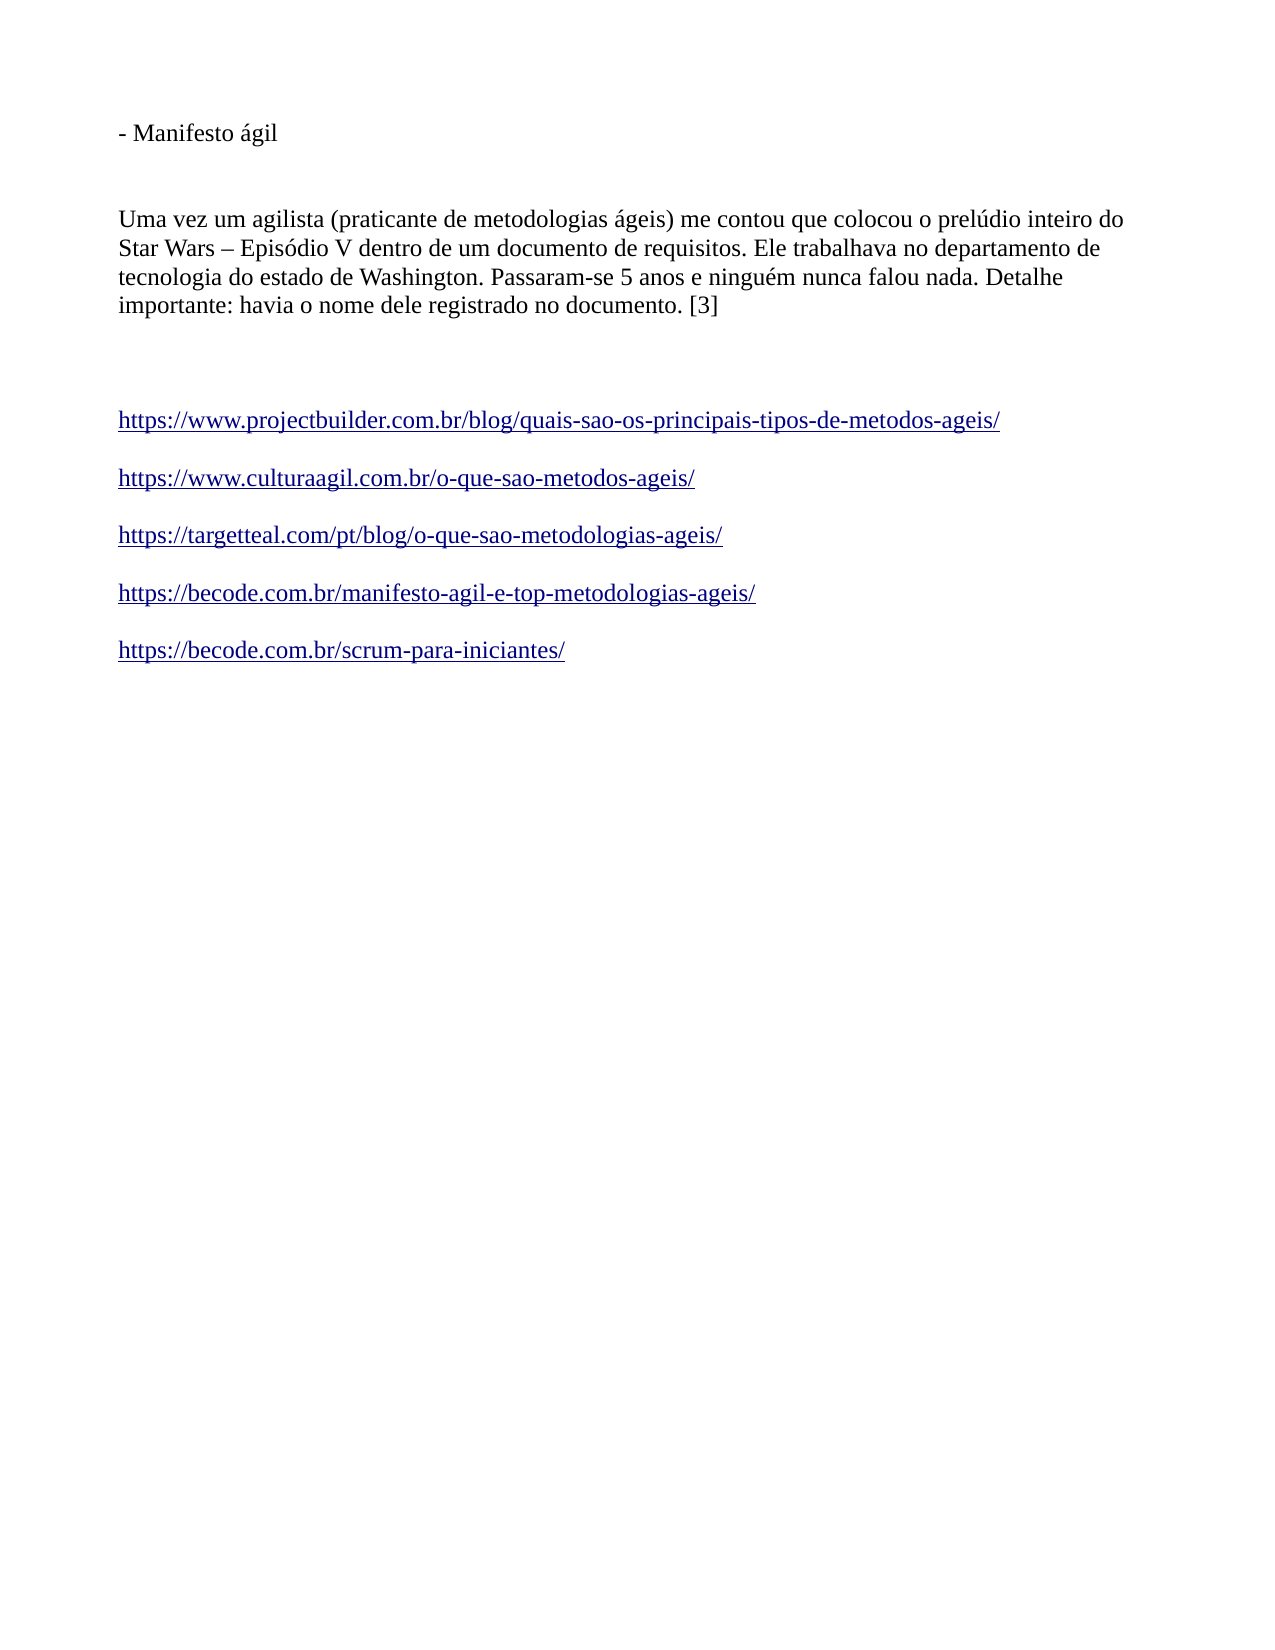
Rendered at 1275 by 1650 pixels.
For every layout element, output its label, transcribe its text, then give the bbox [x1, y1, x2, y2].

text https://targetteal.com/pt/blog/o-que-sao-metodologias-ageis/ [118, 521, 1157, 549]
text https://becode.com.br/manifesto-agil-e-top-metodologias-ageis/ [118, 578, 1157, 607]
text - Manifesto ágil [118, 118, 1157, 147]
text Uma vez um agilista (praticante de metodologias ágeis) me contou que colocou o prelúdio inteiro do Star Wars – Episódio V dentro de um documento de requisitos. Ele trabalhava no departamento de tecnologia do estado de Washington. Passaram-se 5 anos e ninguém nunca falou nada. Detalhe importante: havia o nome dele registrado no documento. [3] [118, 204, 1157, 319]
text https://becode.com.br/scrum-para-iniciantes/ [118, 636, 1157, 664]
text https://www.projectbuilder.com.br/blog/quais-sao-os-principais-tipos-de-metodos-ageis/ [118, 406, 1157, 434]
text https://www.culturaagil.com.br/o-que-sao-metodos-ageis/ [118, 463, 1157, 492]
